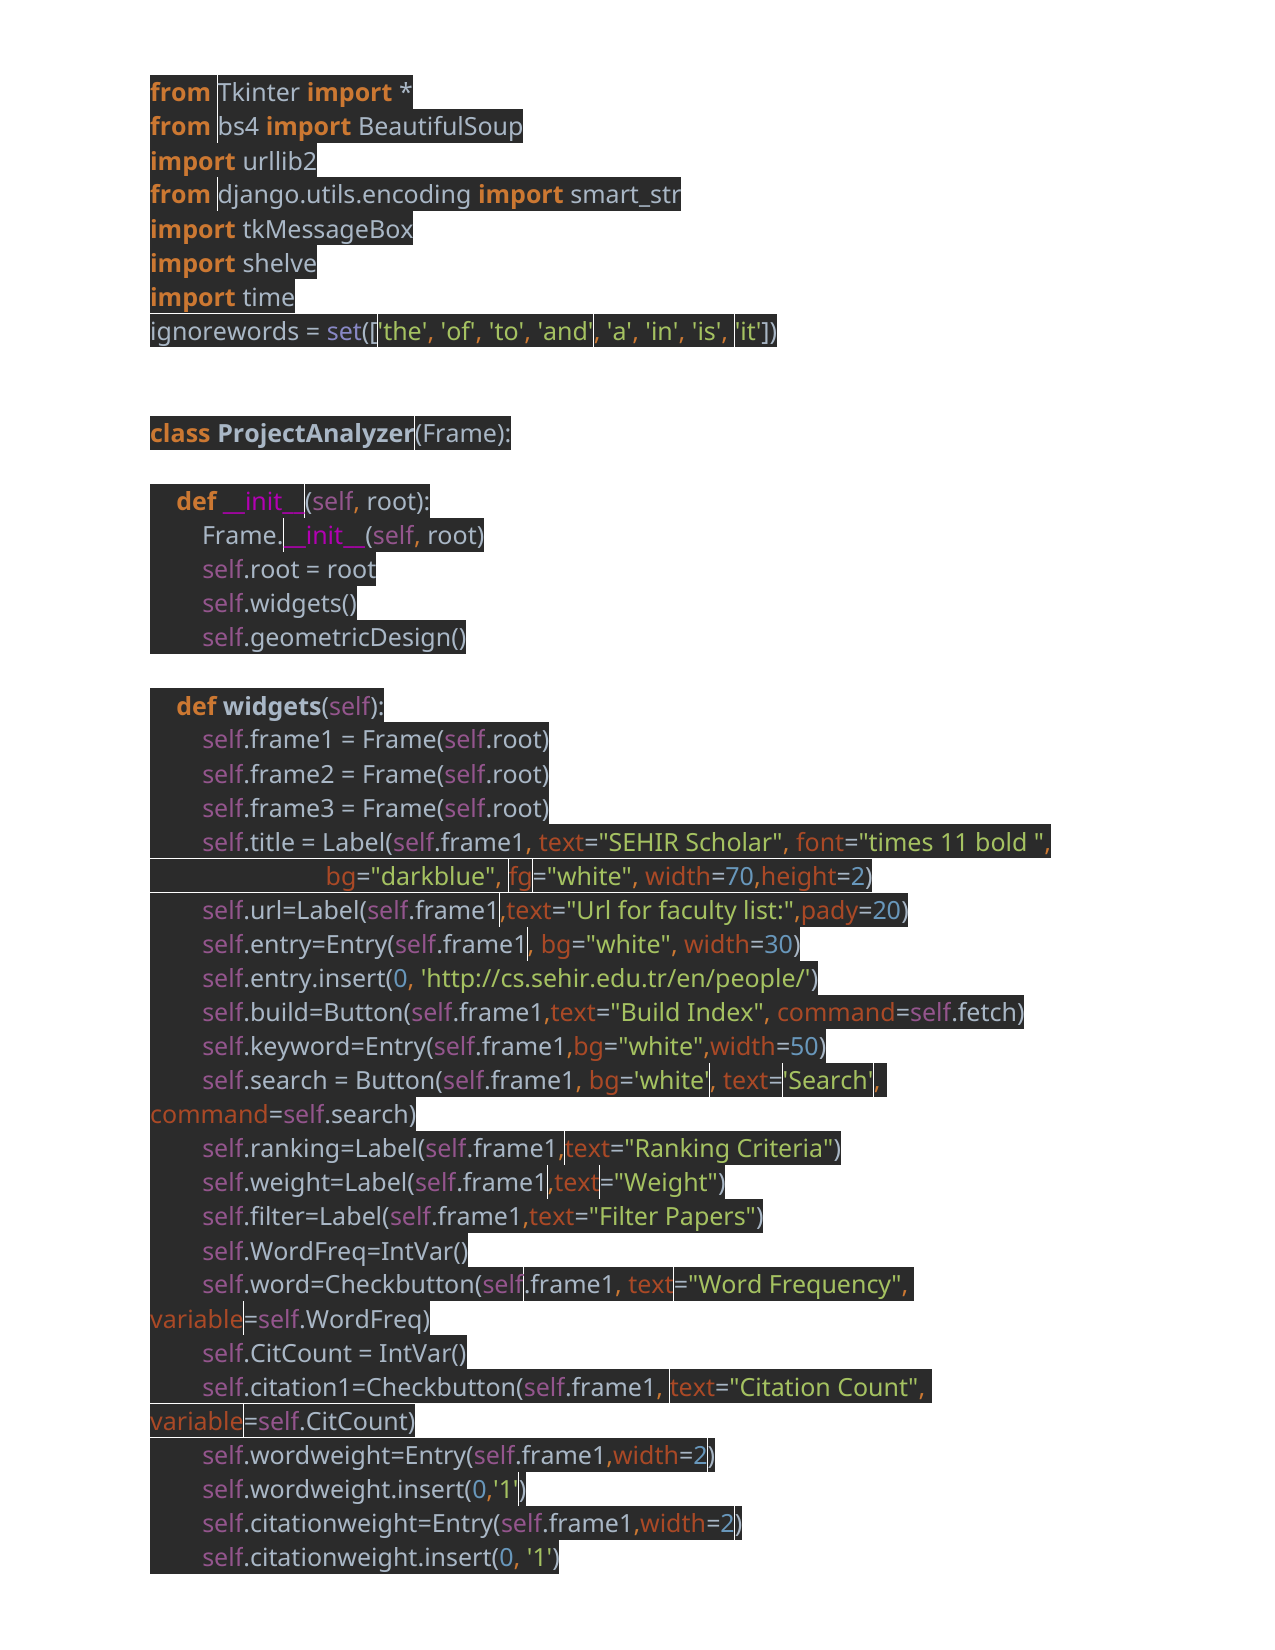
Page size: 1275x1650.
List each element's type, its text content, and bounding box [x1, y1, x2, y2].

text from Tkinter import * from bs4 import BeautifulSoup import urllib2 from django.utils.encoding import smart_str import tkMessageBox import shelve import time ignorewords = set(['the', 'of', 'to', 'and', 'a', 'in', 'is', 'it']) class ProjectAnalyzer(Frame): def __init__(self, root): Frame.__init__(self, root) self.root = root self.widgets() self.geometricDesign() def widgets(self): self.frame1 = Frame(self.root) self.frame2 = Frame(self.root) self.frame3 = Frame(self.root) self.title = Label(self.frame1, text="SEHIR Scholar", font="times 11 bold ", bg="darkblue", fg="white", width=70,height=2) self.url=Label(self.frame1,text="Url for faculty list:",pady=20) self.entry=Entry(self.frame1, bg="white", width=30) self.entry.insert(0, 'http://cs.sehir.edu.tr/en/people/') self.build=Button(self.frame1,text="Build Index", command=self.fetch) self.keyword=Entry(self.frame1,bg="white",width=50) self.search = Button(self.frame1, bg='white', text='Search', command=self.search) self.ranking=Label(self.frame1,text="Ranking Criteria") self.weight=Label(self.frame1,text="Weight") self.filter=Label(self.frame1,text="Filter Papers") self.WordFreq=IntVar() self.word=Checkbutton(self.frame1, text="Word Frequency", variable=self.WordFreq) self.CitCount = IntVar() self.citation1=Checkbutton(self.frame1, text="Citation Count", variable=self.CitCount) self.wordweight=Entry(self.frame1,width=2) self.wordweight.insert(0,'1') self.citationweight=Entry(self.frame1,width=2) self.citationweight.insert(0, '1') [150, 75, 1125, 1574]
